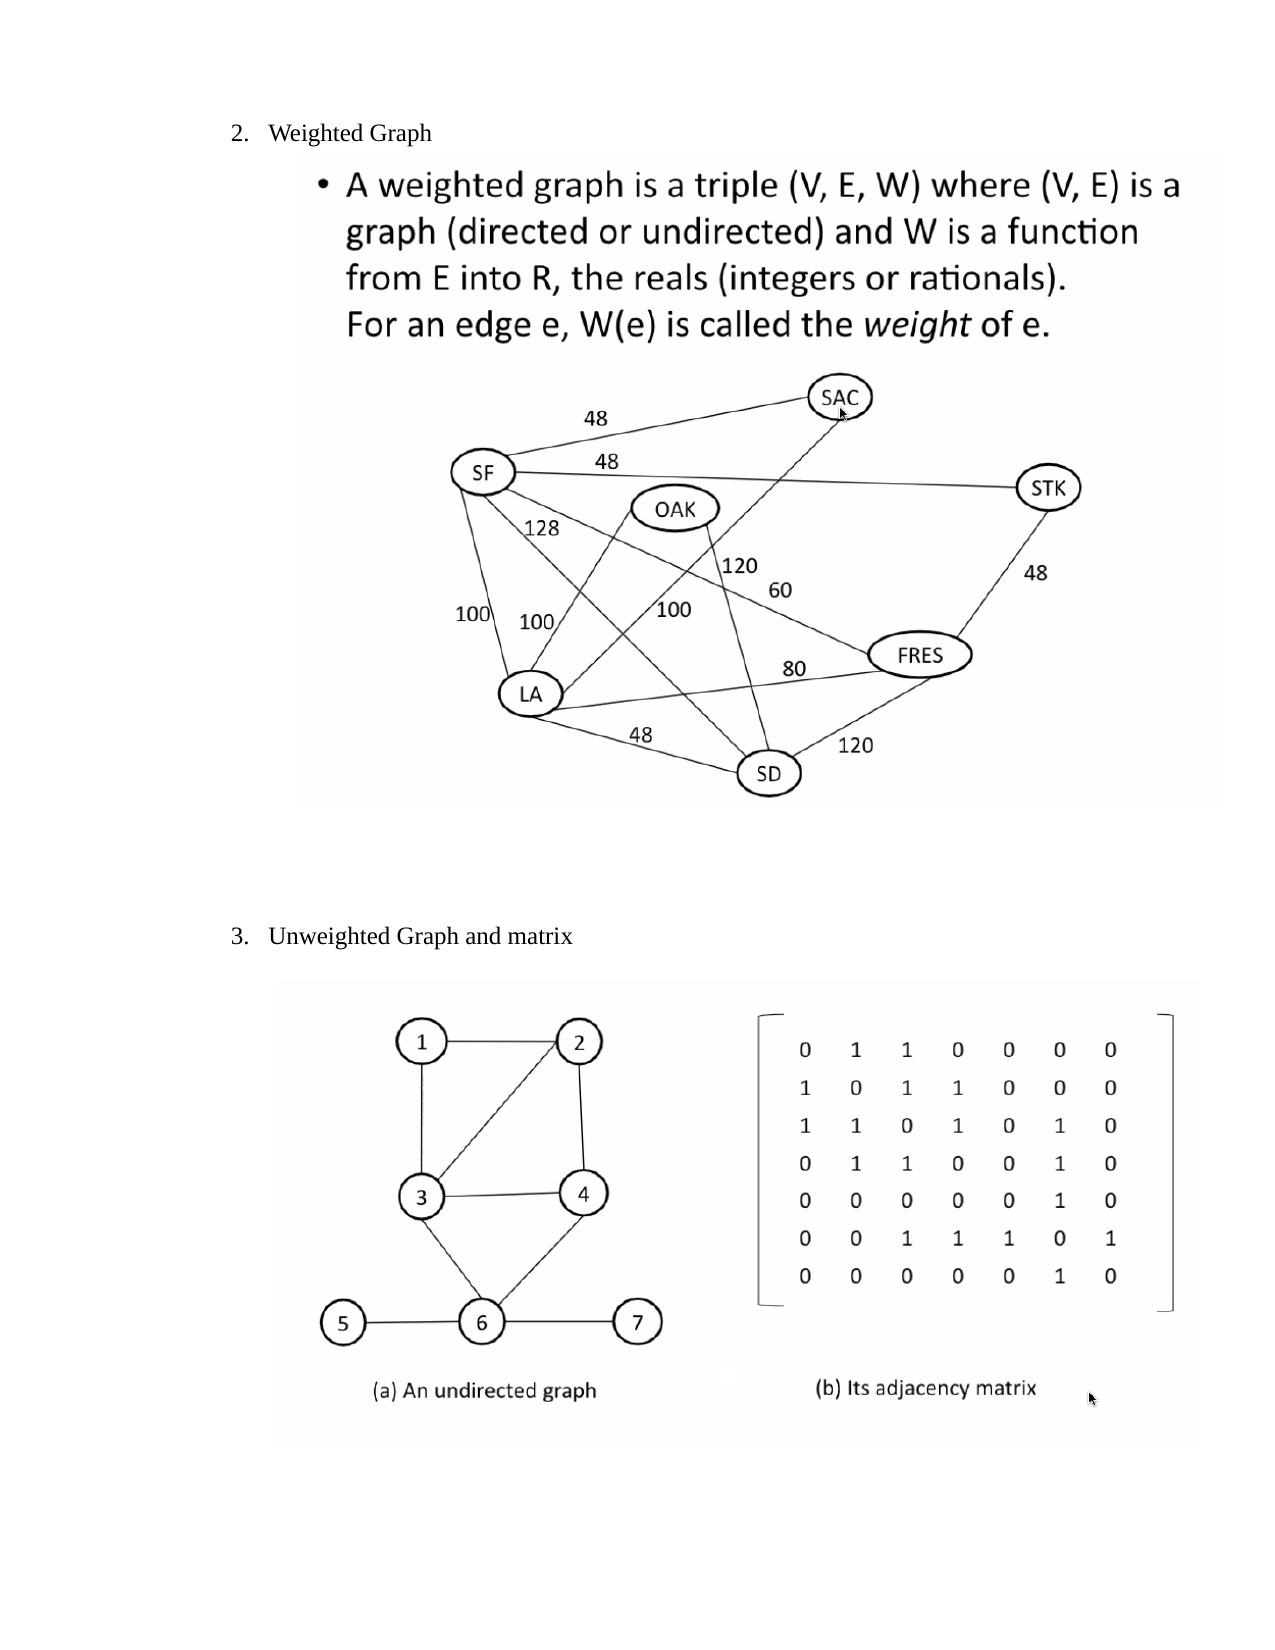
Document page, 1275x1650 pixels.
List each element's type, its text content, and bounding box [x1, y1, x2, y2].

list Unweighted Graph and matrix [231, 921, 1157, 1508]
picture [295, 152, 1222, 808]
list Weighted Graph [231, 118, 1157, 902]
picture [274, 979, 1201, 1446]
